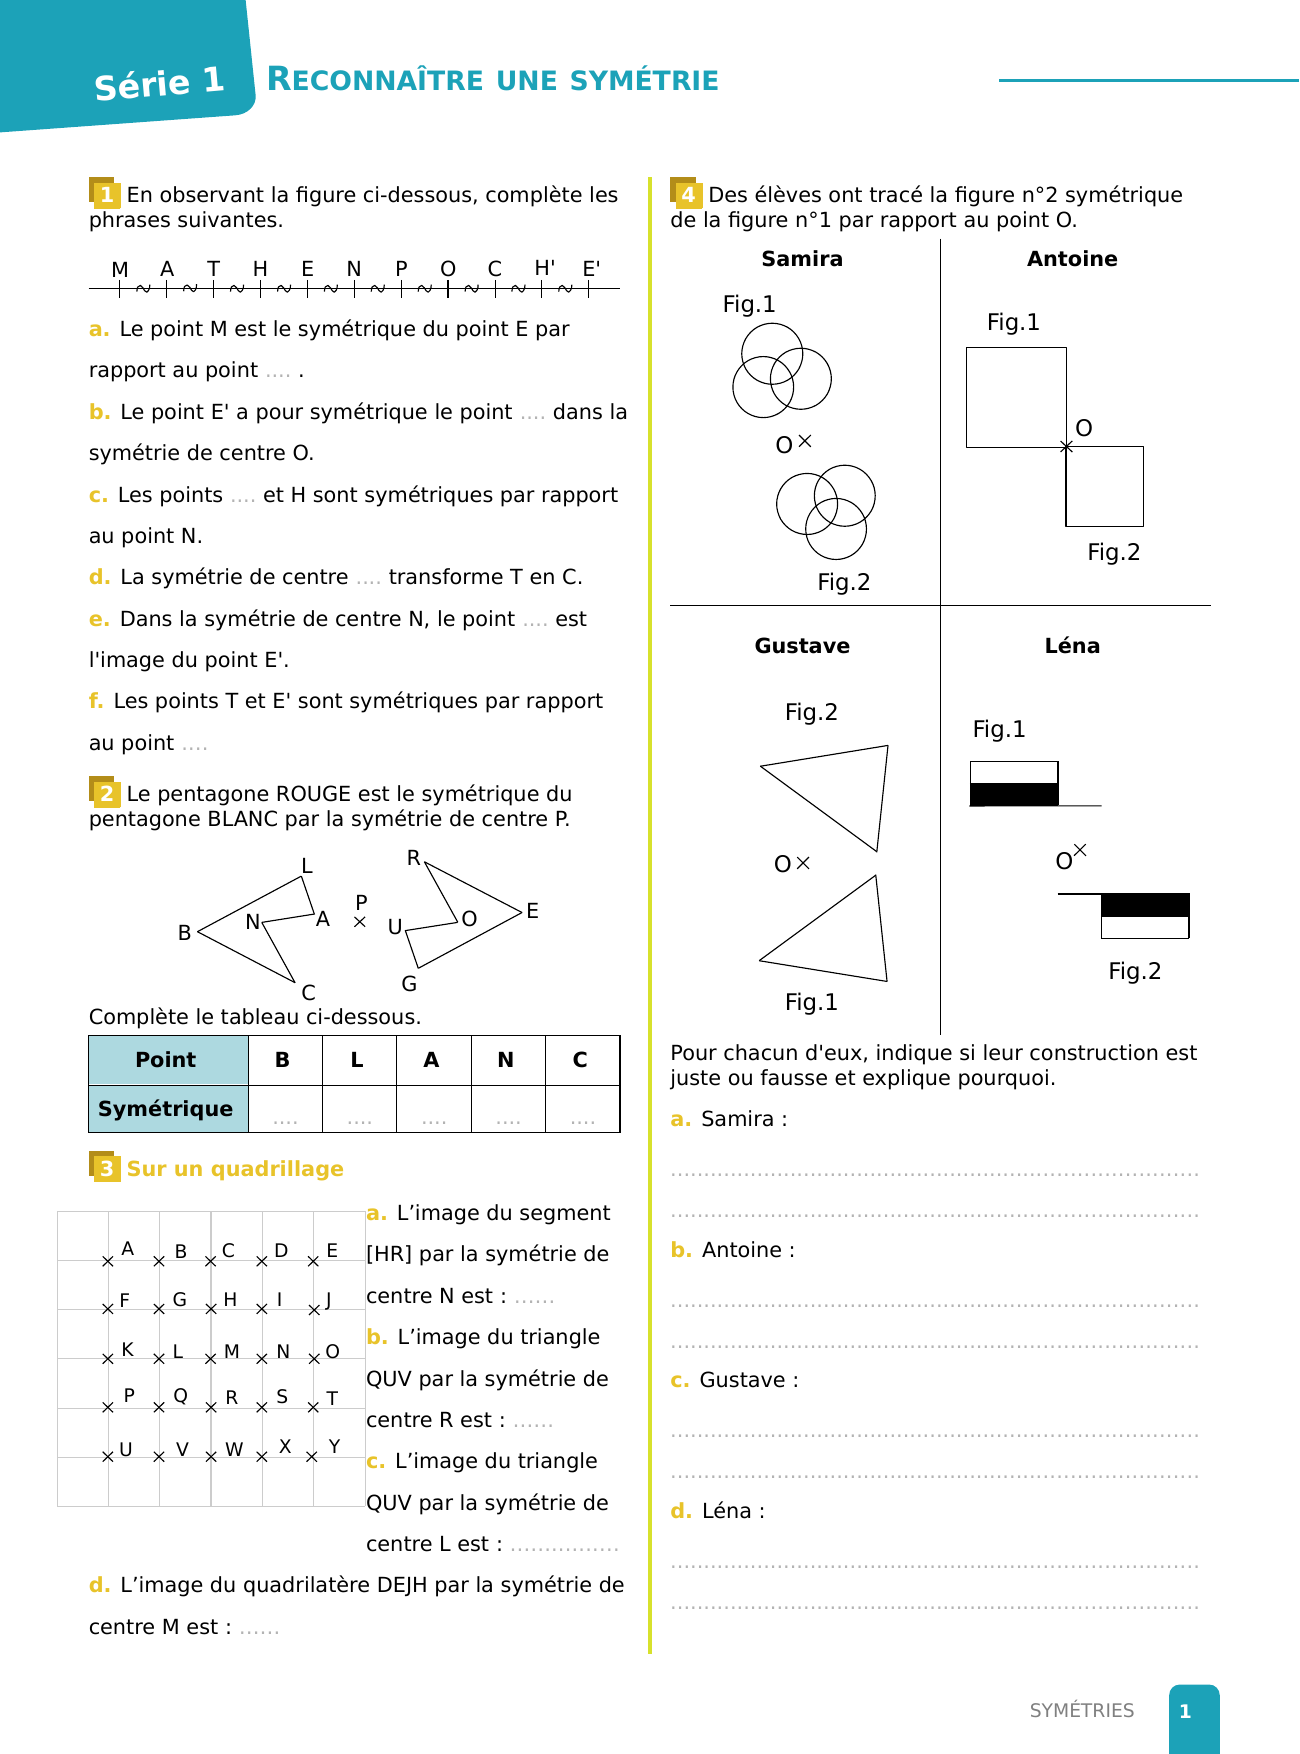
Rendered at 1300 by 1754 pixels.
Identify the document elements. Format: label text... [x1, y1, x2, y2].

table_cell .... [323, 1086, 396, 1132]
list L’image du triangle QUV par la symétrie de centre R est : …… [212, 1359, 262, 1408]
list La symétrie de centre .... transforme T en C. [88, 552, 629, 593]
table_cell .... [472, 1086, 545, 1132]
list L’image du triangle QUV par la symétrie de centre R est : …… [160, 1359, 210, 1408]
table_header Samira [670, 239, 940, 280]
list L’image du triangle QUV par la symétrie de centre R est : …… [160, 1312, 210, 1358]
table_cell [941, 670, 1211, 1035]
table_cell Symétrique [89, 1086, 248, 1132]
table_cell [670, 670, 940, 1035]
list L’image du triangle QUV par la symétrie de centre R est : …… [109, 1359, 159, 1408]
table_header N [472, 1036, 545, 1084]
list Léna : [670, 1499, 1211, 1523]
list L’image du triangle QUV par la symétrie de centre R est : …… [314, 1312, 365, 1358]
table_cell .... [546, 1086, 619, 1132]
table_cell Gustave [670, 606, 940, 670]
list L’image du triangle QUV par la symétrie de centre R est : …… [314, 1359, 365, 1408]
subtitle En observant la figure ci-dessous, complète les phrases suivantes. [88, 177, 629, 232]
list L’image du triangle QUV par la symétrie de centre R est : …… [366, 1312, 629, 1436]
list Les points T et E' sont symétriques par rapport au point .… [88, 676, 629, 758]
table_cell [670, 280, 940, 605]
table_header Point [89, 1036, 248, 1084]
subtitle Le pentagone ROUGE est le symétrique du pentagone BLANC par la symétrie de centre P. Complète le tableau ci-dessous. [88, 776, 629, 1029]
list L’image du segment [HR] par la symétrie de centre N est : …… [88, 1187, 629, 1312]
list Le point E' a pour symétrique le point .... dans la symétrie de centre O. [88, 386, 629, 469]
table_header C [546, 1036, 619, 1084]
list L’image du triangle QUV par la symétrie de centre R est : …… [109, 1409, 159, 1436]
list Antoine : [670, 1238, 1211, 1262]
list L’image du triangle QUV par la symétrie de centre R est : …… [109, 1312, 159, 1358]
subtitle Sur un quadrillage [114, 1151, 629, 1182]
list L’image du triangle QUV par la symétrie de centre R est : …… [160, 1409, 210, 1436]
table_cell .... [249, 1086, 322, 1132]
list L’image du triangle QUV par la symétrie de centre R est : …… [263, 1312, 313, 1358]
list L’image du triangle QUV par la symétrie de centre R est : …… [263, 1359, 313, 1408]
table_header L [323, 1036, 396, 1084]
list L’image du quadrilatère DEJH par la symétrie de centre M est : …… [88, 1560, 629, 1642]
list Le point M est le symétrique du point E par rapport au point .... . [88, 303, 629, 386]
table_header Antoine [941, 239, 1211, 280]
list Samira : [670, 1107, 1211, 1132]
table_cell [941, 280, 1211, 605]
table_cell Léna [941, 606, 1211, 670]
list Dans la symétrie de centre N, le point .... est l'image du point E'. [88, 593, 629, 676]
table_cell .... [397, 1086, 471, 1132]
list Gustave : [670, 1368, 1211, 1393]
list L’image du triangle QUV par la symétrie de centre R est : …… [314, 1409, 365, 1436]
list L’image du triangle QUV par la symétrie de centre R est : …… [263, 1409, 313, 1436]
subtitle Des élèves ont tracé la figure n°2 symétrique de la figure n°1 par rapport au point O. [670, 177, 1211, 232]
table_header A [397, 1036, 471, 1084]
list L’image du triangle QUV par la symétrie de centre R est : …… [212, 1312, 262, 1358]
list Les points .... et H sont symétriques par rapport au point N. [88, 469, 629, 552]
subtitle Pour chacun d'eux, indique si leur construction est juste ou fausse et explique pourquoi. [670, 1041, 1205, 1090]
list L’image du triangle QUV par la symétrie de centre L est : …… [88, 1436, 629, 1560]
table_header B [249, 1036, 322, 1084]
list L’image du triangle QUV par la symétrie de centre R est : …… [212, 1409, 262, 1436]
